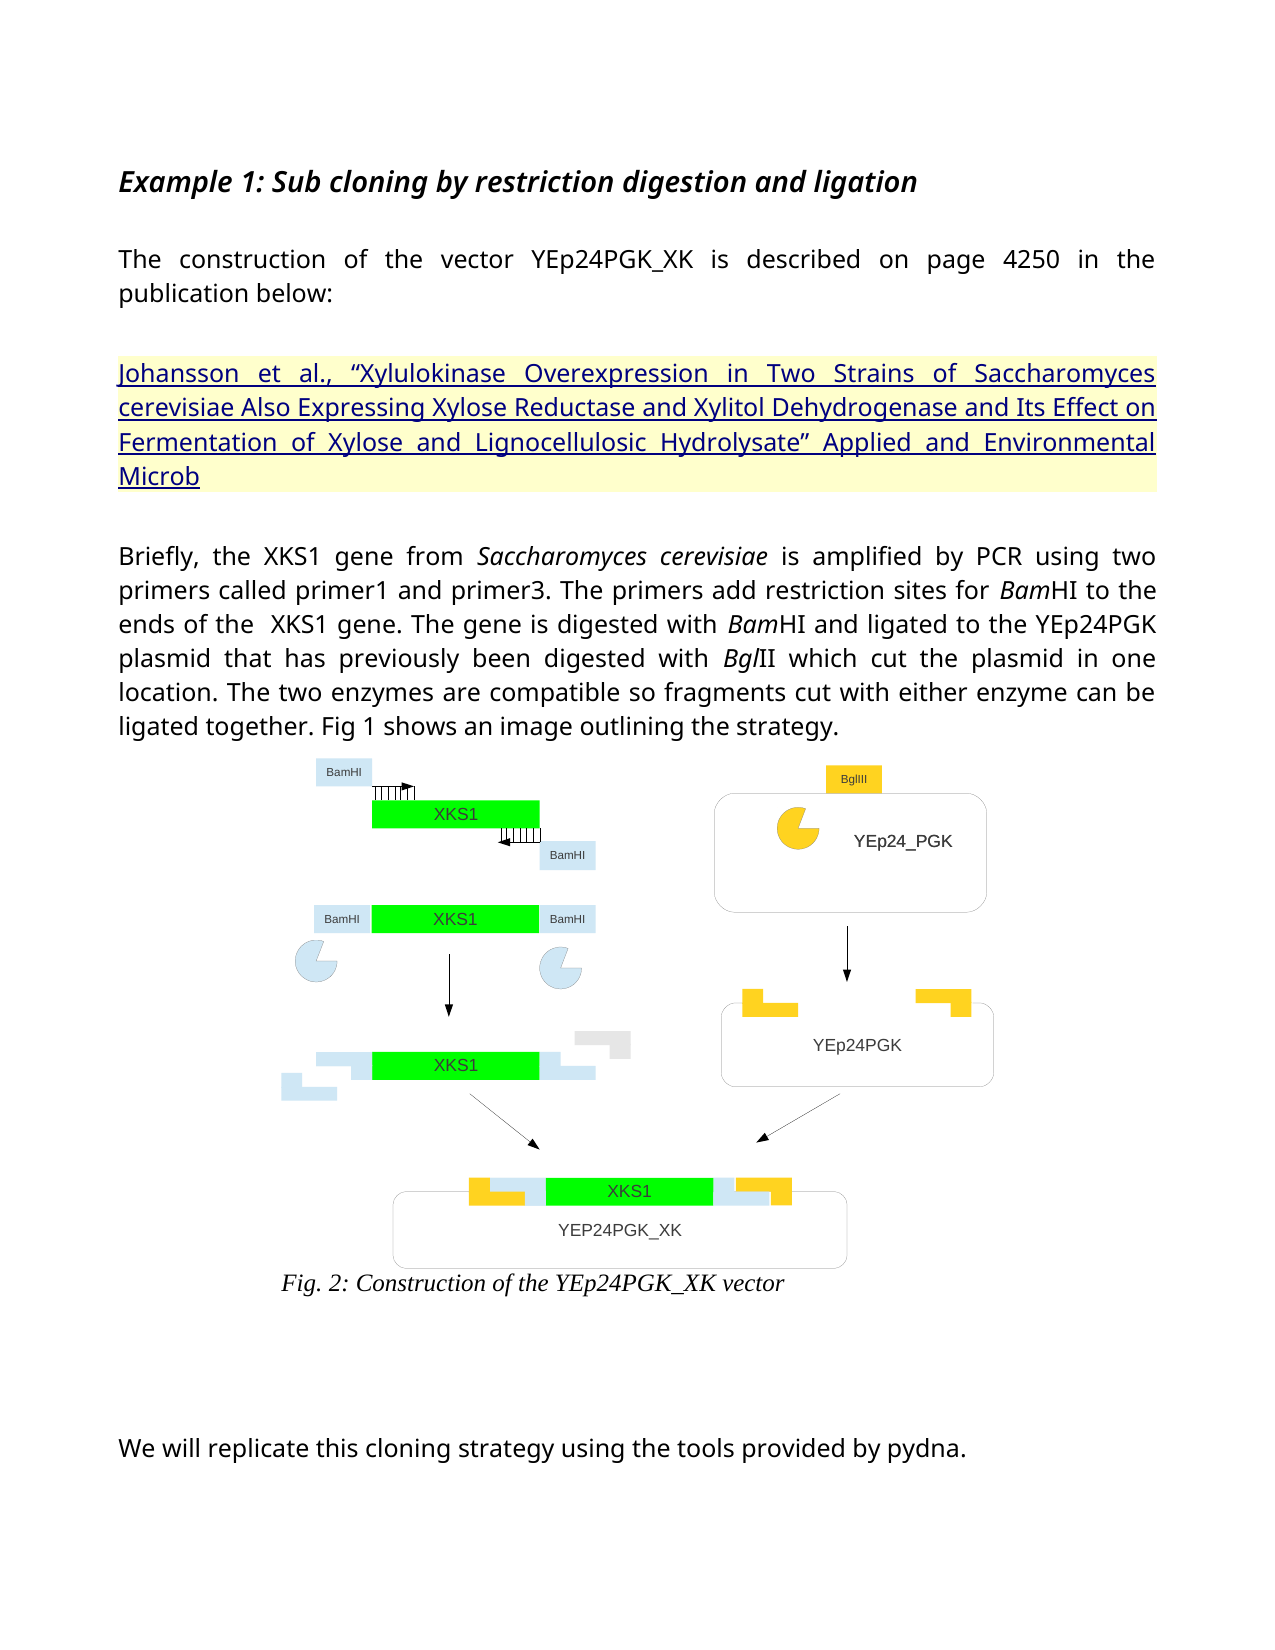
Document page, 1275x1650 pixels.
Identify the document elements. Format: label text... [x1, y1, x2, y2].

text Fig. 2: Construction of the YEp24PGK_XK vector [281, 758, 994, 1297]
text The construction of the vector YEp24PGK_XK is described on page 4250 in the publication below: [118, 242, 1157, 310]
subtitle Briefly, the XKS1 gene from Saccharomyces cerevisiae is amplified by PCR using two primers called primer1 and primer3. The primers add restriction sites for BamHI to the ends of the XKS1 gene. The gene is digested with BamHI and ligated to the YEp24PGK plasmid that has previously been digested with BglII which cut the plasmid in one location. The two enzymes are compatible so fragments cut with either enzyme can be ligated together. Fig 1 shows an image outlining the strategy. [118, 538, 1157, 743]
subtitle Example 1: Sub cloning by restriction digestion and ligation [118, 161, 1157, 201]
subtitle Johansson et al., “Xylulokinase Overexpression in Two Strains of Saccharomyces cerevisiae Also Expressing Xylose Reductase and Xylitol Dehydrogenase and Its Effect on [118, 356, 1157, 419]
subtitle Fermentation of Xylose and Lignocellulosic Hydrolysate” Applied and Environmental Microb [118, 421, 1157, 492]
subtitle We will replicate this cloning strategy using the tools provided by pydna. [118, 1431, 1157, 1465]
